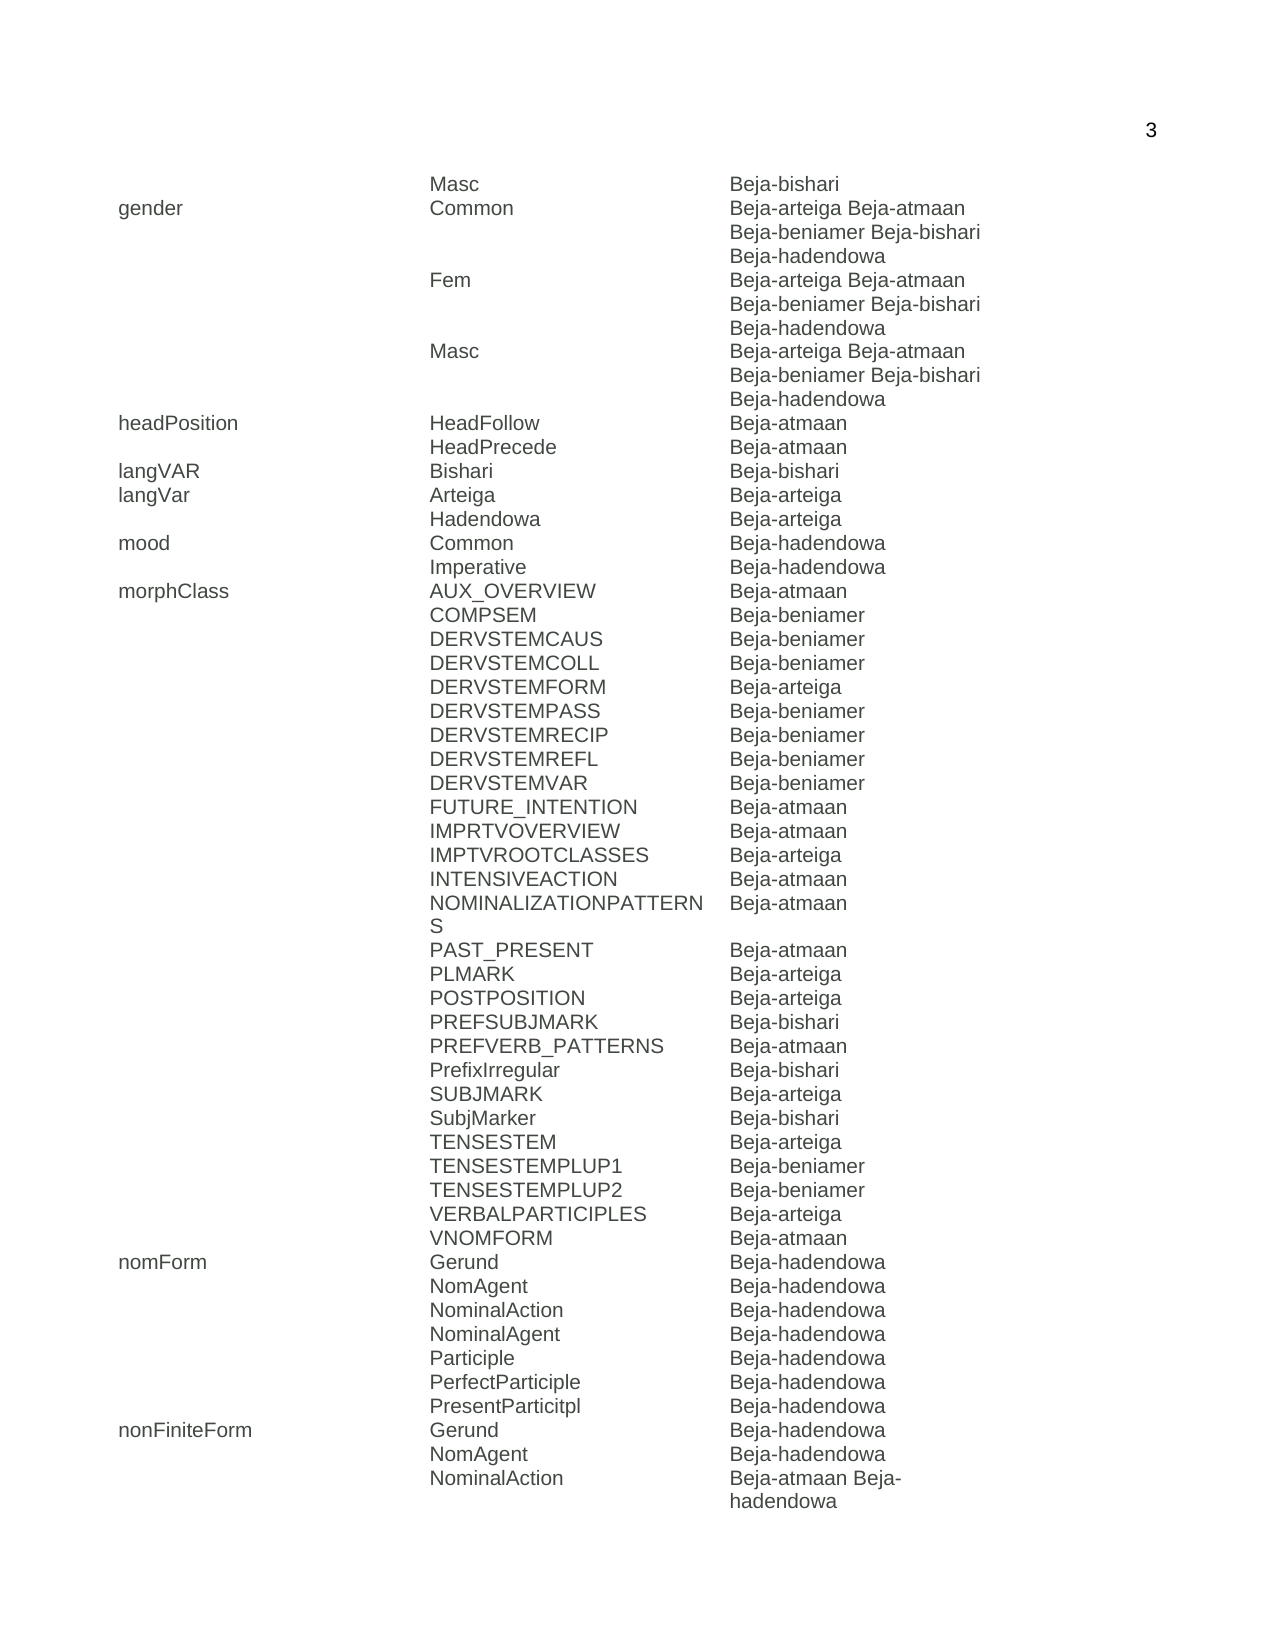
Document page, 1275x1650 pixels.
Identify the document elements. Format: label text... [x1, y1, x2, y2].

table_cell HeadFollow [418, 411, 718, 435]
table_cell [107, 1298, 418, 1322]
table_cell mood [107, 531, 418, 555]
table_cell [107, 1226, 418, 1250]
table_cell [107, 819, 418, 842]
table_cell NominalAgent [418, 1322, 718, 1346]
table_cell Common [418, 531, 718, 555]
table_cell NominalAction [418, 1465, 718, 1513]
table_cell Beja-arteiga [718, 675, 1018, 699]
table_cell [107, 1274, 418, 1298]
table_cell morphClass [107, 579, 418, 603]
table_cell Beja-atmaan [718, 435, 1018, 459]
table_cell FUTURE_INTENTION [418, 795, 718, 818]
table_cell Beja-arteiga Beja-atmaan Beja-beniamer Beja-bishari Beja-hadendowa [718, 196, 1018, 267]
table_cell Beja-arteiga [718, 986, 1018, 1010]
table_cell PresentParticitpl [418, 1394, 718, 1417]
table_cell Beja-atmaan [718, 1226, 1018, 1250]
table_cell nonFiniteForm [107, 1418, 418, 1441]
table_cell [107, 1465, 418, 1513]
table_cell langVAR [107, 459, 418, 483]
table_cell Beja-atmaan [718, 579, 1018, 603]
table_cell SubjMarker [418, 1106, 718, 1130]
table_cell DERVSTEMCAUS [418, 627, 718, 651]
table_cell Beja-beniamer [718, 651, 1018, 675]
table_cell langVar [107, 483, 418, 507]
table_cell [107, 1346, 418, 1369]
table_cell COMPSEM [418, 603, 718, 627]
table_cell Beja-hadendowa [718, 531, 1018, 555]
table_cell [107, 843, 418, 866]
table_cell Beja-hadendowa [718, 1394, 1018, 1417]
table_cell DERVSTEMPASS [418, 699, 718, 723]
table_cell NomAgent [418, 1441, 718, 1465]
table_cell Beja-atmaan [718, 1034, 1018, 1058]
table_cell [107, 627, 418, 651]
table_cell Beja-arteiga [718, 483, 1018, 507]
table_cell Beja-bishari [718, 172, 1018, 196]
table_cell [107, 1178, 418, 1202]
table_cell NOMINALIZATIONPATTERNS [418, 890, 718, 938]
table_cell [107, 1322, 418, 1346]
table_cell PerfectParticiple [418, 1370, 718, 1393]
table_cell Beja-hadendowa [718, 1322, 1018, 1346]
table_cell [107, 507, 418, 531]
table_cell PrefixIrregular [418, 1058, 718, 1082]
table_cell TENSESTEMPLUP1 [418, 1154, 718, 1178]
table_cell [107, 1082, 418, 1106]
table_cell Beja-arteiga [718, 843, 1018, 866]
table_cell Beja-arteiga [718, 1202, 1018, 1226]
table_cell HeadPrecede [418, 435, 718, 459]
table_cell [107, 1154, 418, 1178]
table_cell DERVSTEMCOLL [418, 651, 718, 675]
table_cell [107, 986, 418, 1010]
table_cell PREFVERB_PATTERNS [418, 1034, 718, 1058]
table_cell Beja-beniamer [718, 747, 1018, 771]
table_cell SUBJMARK [418, 1082, 718, 1106]
table_cell POSTPOSITION [418, 986, 718, 1010]
table_cell [107, 1058, 418, 1082]
table_cell Beja-arteiga [718, 1082, 1018, 1106]
table_cell headPosition [107, 411, 418, 435]
table_cell [107, 747, 418, 771]
table_cell Beja-atmaan [718, 819, 1018, 842]
table_cell Bishari [418, 459, 718, 483]
table_cell [107, 1394, 418, 1417]
table_cell PREFSUBJMARK [418, 1010, 718, 1034]
table_cell Beja-atmaan [718, 890, 1018, 938]
table_cell DERVSTEMFORM [418, 675, 718, 699]
table_cell [107, 651, 418, 675]
table_cell [107, 938, 418, 962]
table_cell [107, 1370, 418, 1393]
table_cell [107, 723, 418, 747]
table_cell [107, 962, 418, 986]
table_cell gender [107, 196, 418, 267]
table_cell [107, 699, 418, 723]
table_cell Beja-atmaan Beja-hadendowa [718, 1465, 1018, 1513]
table_cell Beja-hadendowa [718, 1274, 1018, 1298]
table_cell Beja-atmaan [718, 866, 1018, 890]
table_cell [107, 675, 418, 699]
table_cell Beja-hadendowa [718, 1370, 1018, 1393]
table_cell [107, 795, 418, 818]
table_cell Beja-bishari [718, 459, 1018, 483]
table_cell Beja-beniamer [718, 771, 1018, 794]
table_cell [107, 339, 418, 411]
table_cell Beja-atmaan [718, 795, 1018, 818]
table_cell Beja-beniamer [718, 1178, 1018, 1202]
table_cell [107, 1106, 418, 1130]
table_cell Beja-hadendowa [718, 555, 1018, 579]
table_cell Beja-arteiga [718, 1130, 1018, 1154]
table_cell [107, 1130, 418, 1154]
table_cell PAST_PRESENT [418, 938, 718, 962]
table_cell AUX_OVERVIEW [418, 579, 718, 603]
table_cell Beja-beniamer [718, 603, 1018, 627]
table_cell [107, 1202, 418, 1226]
table_cell Imperative [418, 555, 718, 579]
table_cell VNOMFORM [418, 1226, 718, 1250]
table_cell Masc [418, 172, 718, 196]
table_cell [107, 435, 418, 459]
table_cell [107, 172, 418, 196]
table_cell nomForm [107, 1250, 418, 1274]
table_cell Beja-beniamer [718, 627, 1018, 651]
table_cell [107, 603, 418, 627]
table_cell Beja-beniamer [718, 1154, 1018, 1178]
table_cell Common [418, 196, 718, 267]
table_cell TENSESTEMPLUP2 [418, 1178, 718, 1202]
table_cell Gerund [418, 1250, 718, 1274]
table_cell Hadendowa [418, 507, 718, 531]
table_cell DERVSTEMREFL [418, 747, 718, 771]
table_cell NomAgent [418, 1274, 718, 1298]
table_cell [107, 1441, 418, 1465]
table_cell Fem [418, 268, 718, 339]
table_cell VERBALPARTICIPLES [418, 1202, 718, 1226]
table_cell Beja-hadendowa [718, 1441, 1018, 1465]
table_cell Beja-beniamer [718, 699, 1018, 723]
table_cell [107, 771, 418, 794]
table_cell Beja-atmaan [718, 938, 1018, 962]
table_cell Beja-hadendowa [718, 1298, 1018, 1322]
table_cell Beja-arteiga Beja-atmaan Beja-beniamer Beja-bishari Beja-hadendowa [718, 339, 1018, 411]
table_cell INTENSIVEACTION [418, 866, 718, 890]
table_cell [107, 890, 418, 938]
table_cell Masc [418, 339, 718, 411]
table_cell Beja-bishari [718, 1010, 1018, 1034]
table_cell Beja-atmaan [718, 411, 1018, 435]
table_cell [107, 268, 418, 339]
table_cell Arteiga [418, 483, 718, 507]
table_cell [107, 866, 418, 890]
table_cell Participle [418, 1346, 718, 1369]
table_cell Beja-hadendowa [718, 1418, 1018, 1441]
table_cell Beja-arteiga Beja-atmaan Beja-beniamer Beja-bishari Beja-hadendowa [718, 268, 1018, 339]
table_cell [107, 555, 418, 579]
table_cell [107, 1010, 418, 1034]
table_cell IMPRTVOVERVIEW [418, 819, 718, 842]
table_cell Gerund [418, 1418, 718, 1441]
table_cell TENSESTEM [418, 1130, 718, 1154]
table_cell PLMARK [418, 962, 718, 986]
table_cell Beja-hadendowa [718, 1250, 1018, 1274]
table_cell Beja-arteiga [718, 962, 1018, 986]
table_cell DERVSTEMRECIP [418, 723, 718, 747]
table_cell NominalAction [418, 1298, 718, 1322]
table_cell Beja-hadendowa [718, 1346, 1018, 1369]
table_cell Beja-bishari [718, 1058, 1018, 1082]
table_cell Beja-bishari [718, 1106, 1018, 1130]
table_cell Beja-arteiga [718, 507, 1018, 531]
table_cell IMPTVROOTCLASSES [418, 843, 718, 866]
table_cell Beja-beniamer [718, 723, 1018, 747]
table_cell [107, 1034, 418, 1058]
table_cell DERVSTEMVAR [418, 771, 718, 794]
